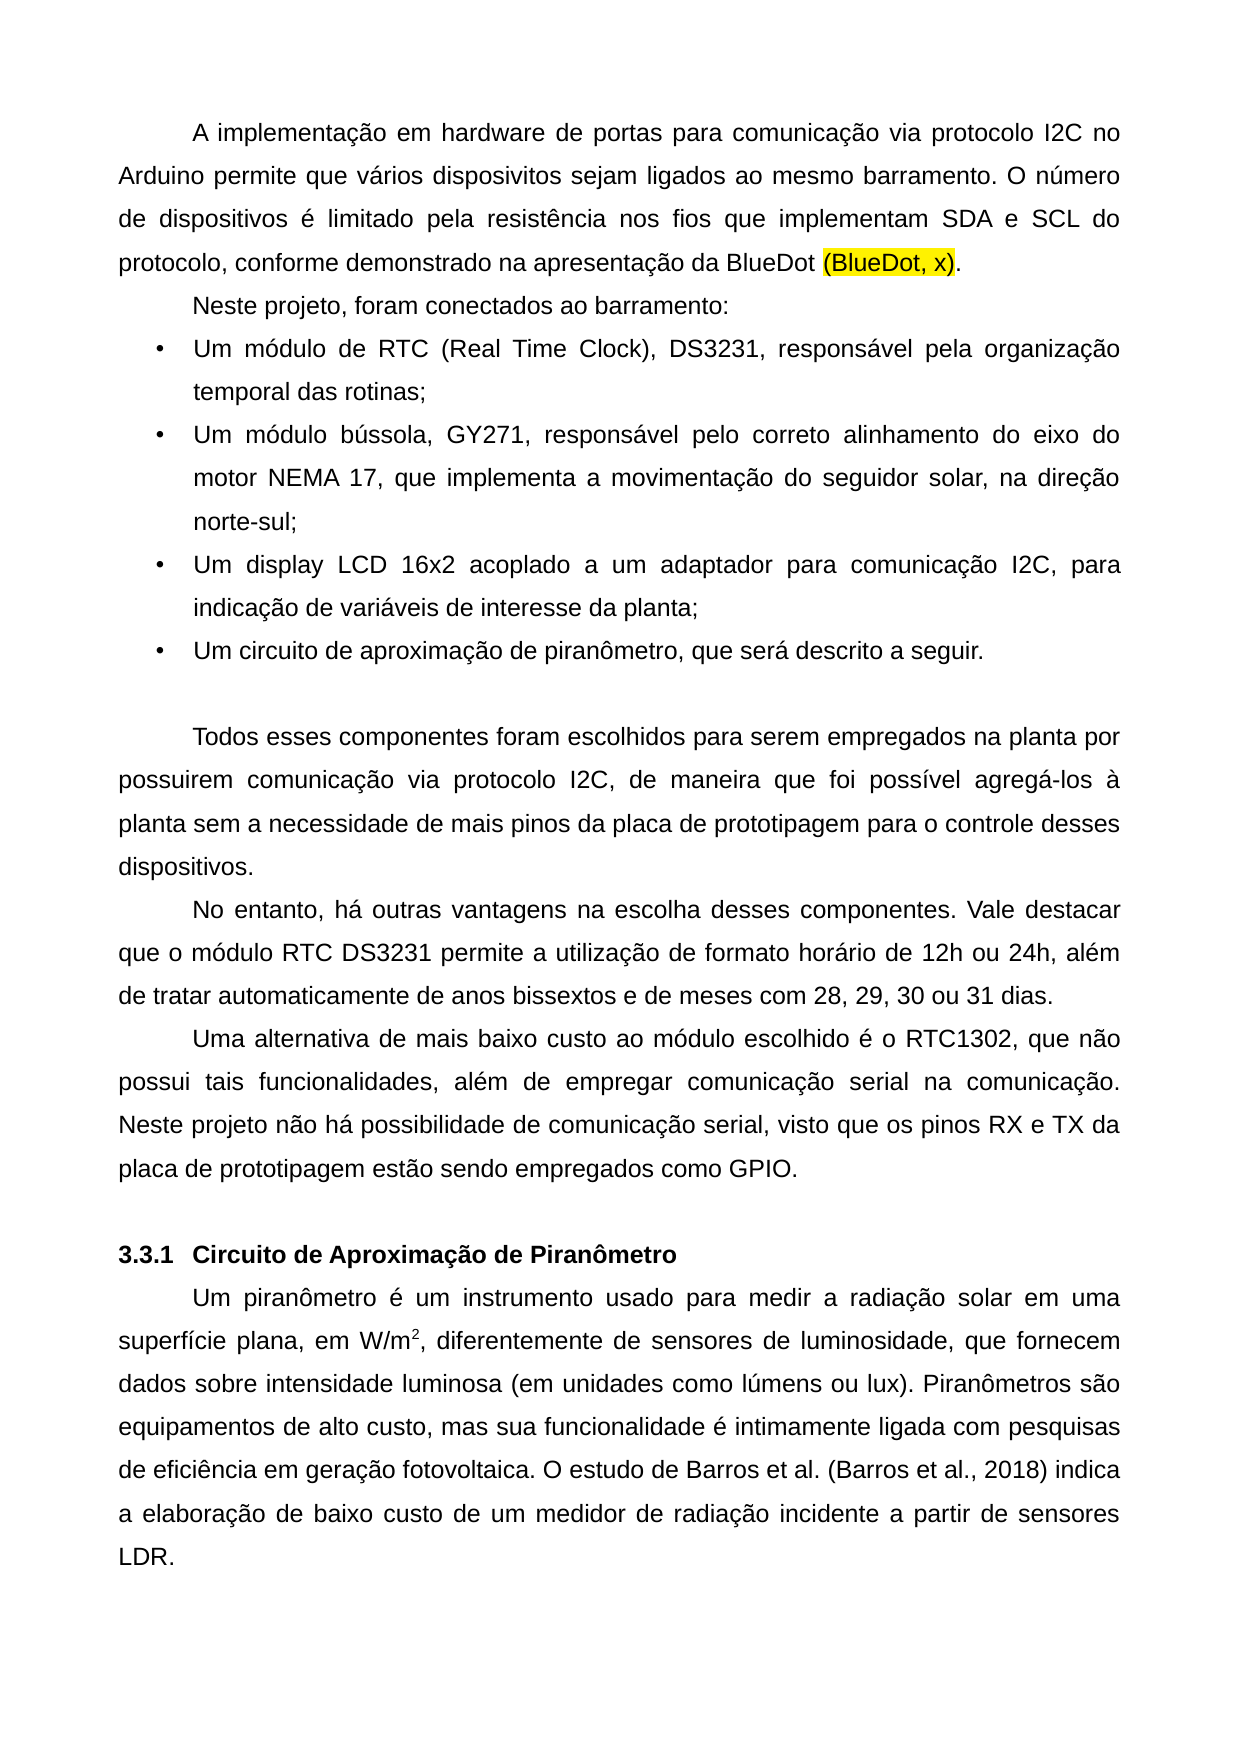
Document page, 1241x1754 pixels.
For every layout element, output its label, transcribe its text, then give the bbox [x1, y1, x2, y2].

text Um piranômetro é um instrumento usado para medir a radiação solar em uma superfície plana, em W/m2, diferentemente de sensores de luminosidade, que fornecem dados sobre intensidade luminosa (em unidades como lúmens ou lux). Piranômetros são equipamentos de alto custo, mas sua funcionalidade é intimamente ligada com pesquisas de eficiência em geração fotovoltaica. O estudo de Barros et al. (Barros et al., 2018) indica a elaboração de baixo custo de um medidor de radiação incidente a partir de sensores LDR. [118, 1283, 1122, 1570]
text A implementação em hardware de portas para comunicação via protocolo I2C no Arduino permite que vários disposivitos sejam ligados ao mesmo barramento. O número de dispositivos é limitado pela resistência nos fios que implementam SDA e SCL do protocolo, conforme demonstrado na apresentação da BlueDot (BlueDot, x). [118, 118, 1122, 276]
list Um módulo de RTC (Real Time Clock), DS3231, responsável pela organização temporal das rotinas; [156, 334, 1122, 406]
text 3.3.1 Circuito de Aproximação de Piranômetro [118, 1240, 1122, 1268]
text Uma alternativa de mais baixo custo ao módulo escolhido é o RTC1302, que não possui tais funcionalidades, além de empregar comunicação serial na comunicação. Neste projeto não há possibilidade de comunicação serial, visto que os pinos RX e TX da placa de prototipagem estão sendo empregados como GPIO. [118, 1024, 1122, 1182]
list Um circuito de aproximação de piranômetro, que será descrito a seguir. [156, 636, 1122, 665]
text Todos esses componentes foram escolhidos para serem empregados na planta por possuirem comunicação via protocolo I2C, de maneira que foi possível agregá-los à planta sem a necessidade de mais pinos da placa de prototipagem para o controle desses dispositivos. [118, 722, 1122, 880]
list Um módulo bússola, GY271, responsável pelo correto alinhamento do eixo do motor NEMA 17, que implementa a movimentação do seguidor solar, na direção norte-sul; [156, 420, 1122, 535]
text No entanto, há outras vantagens na escolha desses componentes. Vale destacar que o módulo RTC DS3231 permite a utilização de formato horário de 12h ou 24h, além de tratar automaticamente de anos bissextos e de meses com 28, 29, 30 ou 31 dias. [118, 895, 1122, 1010]
text Neste projeto, foram conectados ao barramento: [118, 291, 1122, 319]
list Um display LCD 16x2 acoplado a um adaptador para comunicação I2C, para indicação de variáveis de interesse da planta; [156, 549, 1122, 622]
